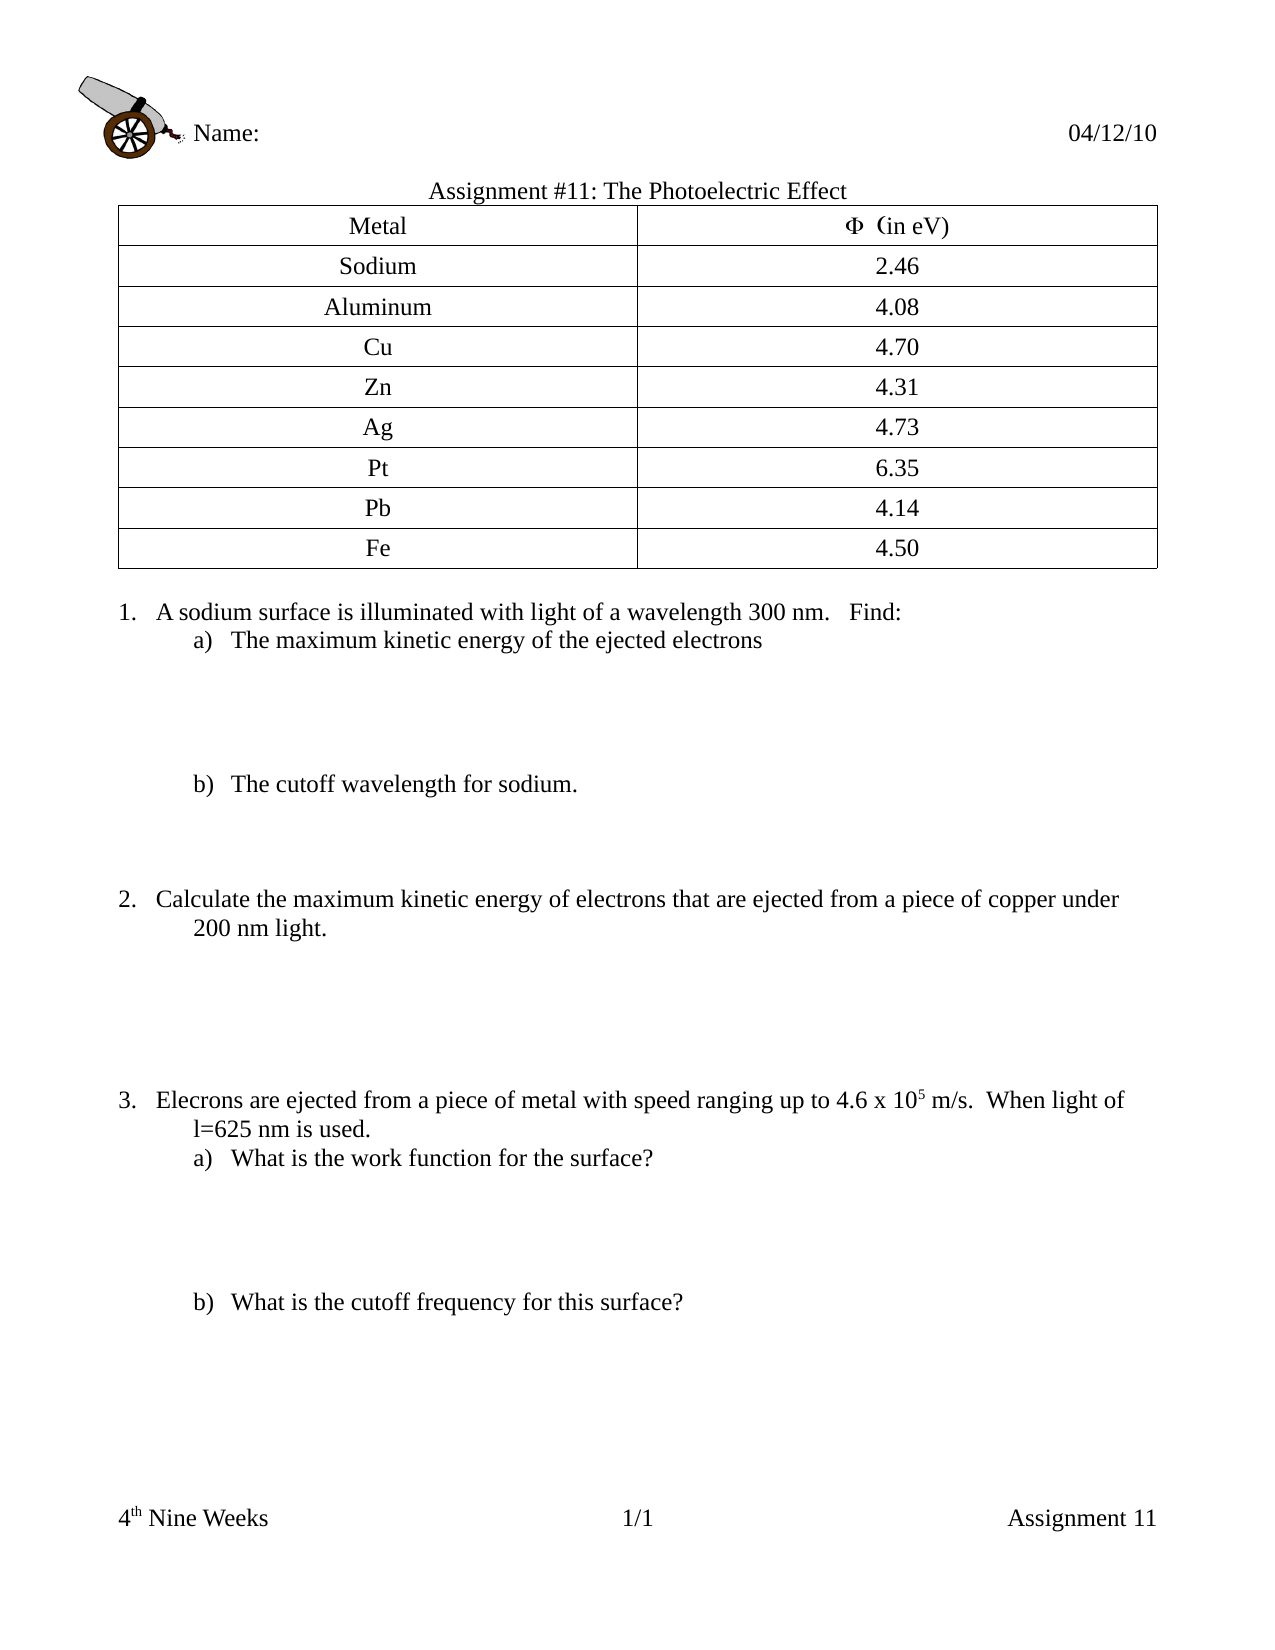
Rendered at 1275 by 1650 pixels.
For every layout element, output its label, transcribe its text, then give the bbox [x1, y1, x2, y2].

list What is the work function for the surface? [193, 1143, 1157, 1172]
table_cell 2.46 [638, 246, 1157, 286]
list The cutoff wavelength for sodium. [193, 769, 1157, 798]
table_cell 4.73 [638, 408, 1157, 447]
list What is the cutoff frequency for this surface? [193, 1287, 1157, 1316]
table_cell 6.35 [638, 448, 1157, 487]
table_cell Pb [119, 488, 637, 528]
list Elecrons are ejected from a piece of metal with speed ranging up to 4.6 x 105 m/s. When light of l=625 nm is used. [118, 1086, 1157, 1143]
list Calculate the maximum kinetic energy of electrons that are ejected from a piece of copper under 200 nm light. [118, 884, 1157, 942]
table_cell 4.70 [638, 327, 1157, 366]
table_cell Cu [119, 327, 637, 366]
table_cell Sodium [119, 246, 637, 286]
list The maximum kinetic energy of the ejected electrons [193, 626, 1157, 654]
table_header Metal [119, 206, 637, 245]
table_cell Ag [119, 408, 637, 447]
table_cell Fe [119, 529, 637, 568]
table_cell Pt [119, 448, 637, 487]
table_cell 4.14 [638, 488, 1157, 528]
table_cell Aluminum [119, 287, 637, 326]
table_cell 4.50 [638, 529, 1157, 568]
text Assignment #11: The Photoelectric Effect [118, 176, 1157, 205]
table_cell 4.08 [638, 287, 1157, 326]
table_cell 4.31 [638, 367, 1157, 407]
table_cell Zn [119, 367, 637, 407]
table_header F (in eV) [638, 206, 1157, 245]
list A sodium surface is illuminated with light of a wavelength 300 nm. Find: [118, 597, 1157, 626]
